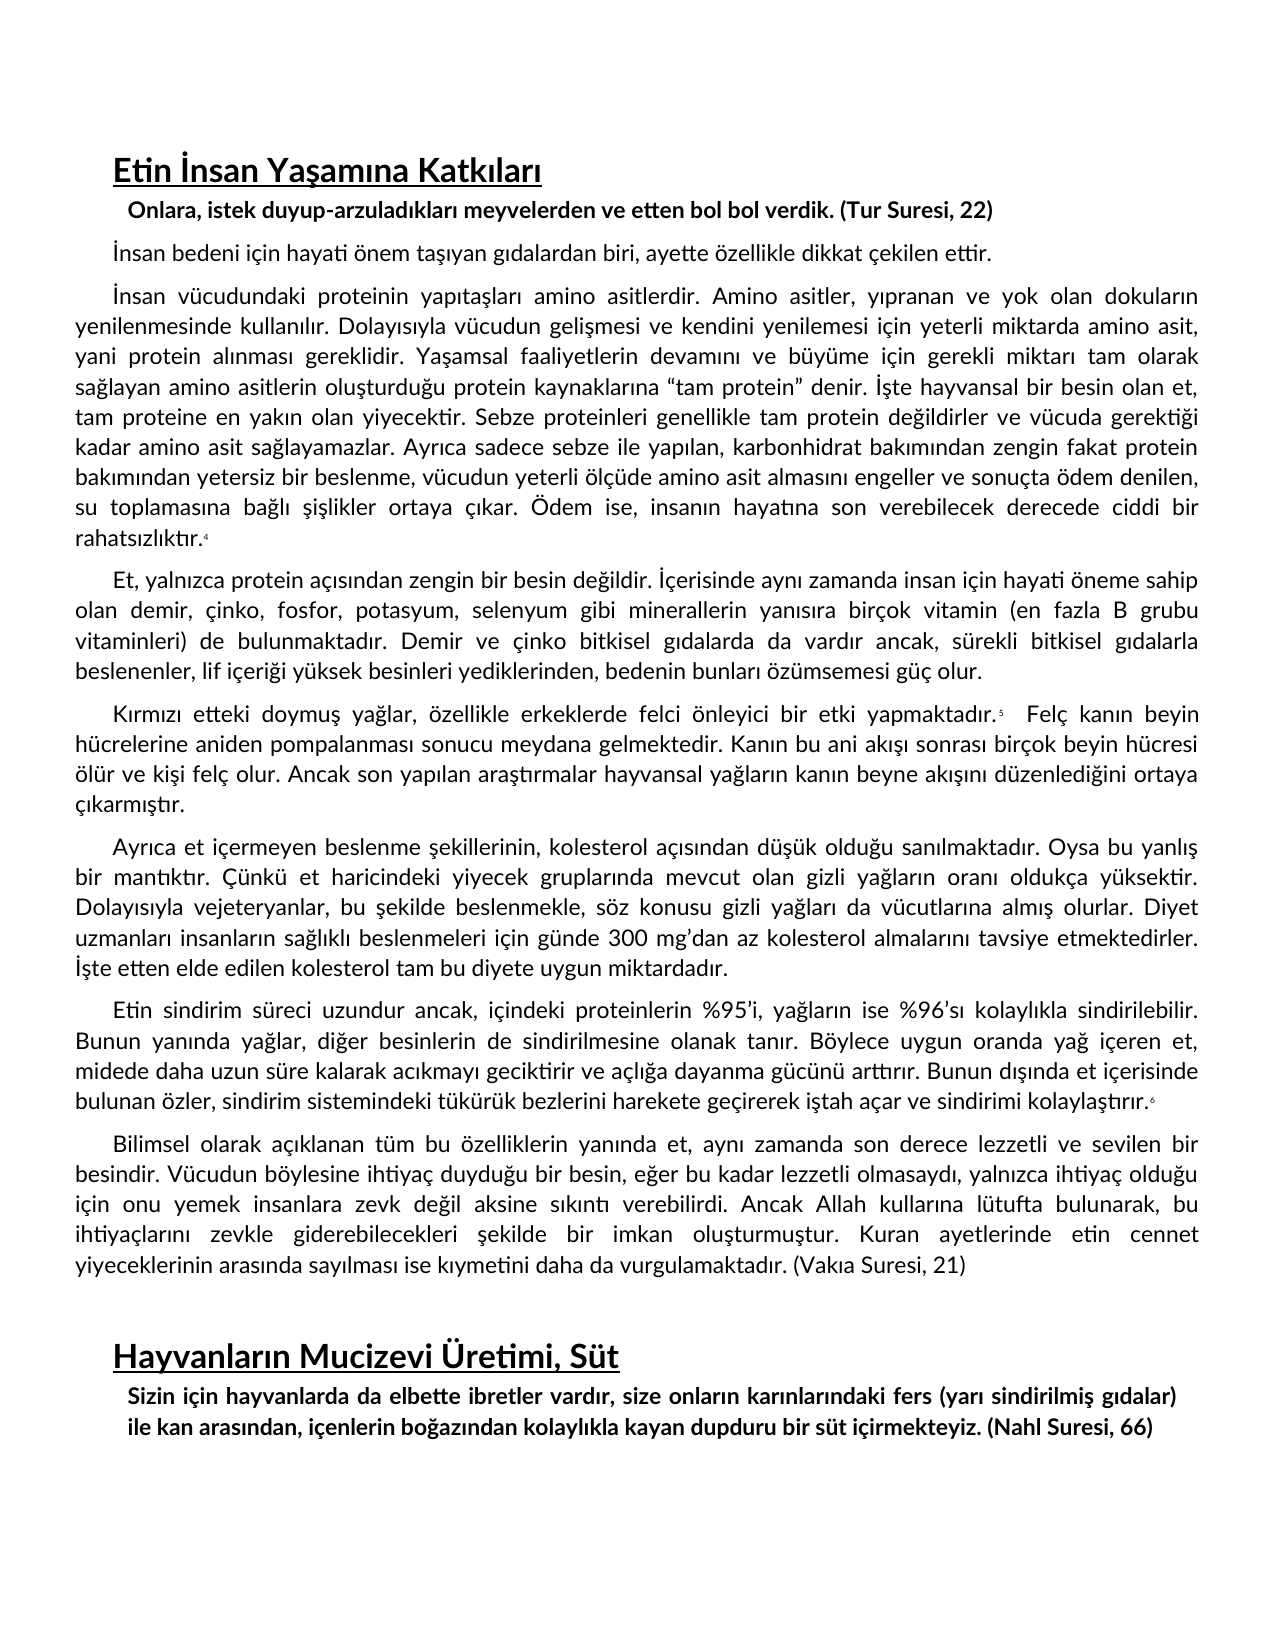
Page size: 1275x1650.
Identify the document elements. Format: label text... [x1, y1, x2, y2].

text Onlara, istek duyup-arzuladıkları meyvelerden ve etten bol bol verdik. (Tur Suresi, 22) [127, 196, 1177, 224]
text Sizin için hayvanlarda da elbette ibretler vardır, size onların karınlarındaki fers (yarı sindirilmiş gıdalar) ile kan arasından, içenlerin boğazından kolaylıkla kayan dupduru bir süt içirmekteyiz. (Nahl Suresi, 66) [127, 1382, 1177, 1440]
text İnsan vücudundaki proteinin yapıtaşları amino asitlerdir. Amino asitler, yıpranan ve yok olan dokuların yenilenmesinde kullanılır. Dolayısıyla vücudun gelişmesi ve kendini yenilemesi için yeterli miktarda amino asit, yani protein alınması gereklidir. Yaşamsal faaliyetlerin devamını ve büyüme için gerekli miktarı tam olarak sağlayan amino asitlerin oluşturduğu protein kaynaklarına “tam protein” denir. İşte hayvansal bir besin olan et, tam proteine en yakın olan yiyecektir. Sebze proteinleri genellikle tam protein değildirler ve vücuda gerektiği kadar amino asit sağlayamazlar. Ayrıca sadece sebze ile yapılan, karbonhidrat bakımından zengin fakat protein bakımından yetersiz bir beslenme, vücudun yeterli ölçüde amino asit almasını engeller ve sonuçta ödem denilen, su toplamasına bağlı şişlikler ortaya çıkar. Ödem ise, insanın hayatına son verebilecek derecede ciddi bir rahatsızlıktır.4 [75, 282, 1200, 551]
subtitle Hayvanların Mucizevi Üretimi, Süt [112, 1336, 1200, 1376]
text Bilimsel olarak açıklanan tüm bu özelliklerin yanında et, aynı zamanda son derece lezzetli ve sevilen bir besindir. Vücudun böylesine ihtiyaç duyduğu bir besin, eğer bu kadar lezzetli olmasaydı, yalnızca ihtiyaç olduğu için onu yemek insanlara zevk değil aksine sıkıntı verebilirdi. Ancak Allah kullarına lütufta bulunarak, bu ihtiyaçlarını zevkle giderebilecekleri şekilde bir imkan oluşturmuştur. Kuran ayetlerinde etin cennet yiyeceklerinin arasında sayılması ise kıymetini daha da vurgulamaktadır. (Vakıa Suresi, 21) [75, 1129, 1200, 1278]
text Ayrıca et içermeyen beslenme şekillerinin, kolesterol açısından düşük olduğu sanılmaktadır. Oysa bu yanlış bir mantıktır. Çünkü et haricindeki yiyecek gruplarında mevcut olan gizli yağların oranı oldukça yüksektir. Dolayısıyla vejeteryanlar, bu şekilde beslenmekle, söz konusu gizli yağları da vücutlarına almış olurlar. Diyet uzmanları insanların sağlıklı beslenmeleri için günde 300 mg’dan az kolesterol almalarını tavsiye etmektedirler. İşte etten elde edilen kolesterol tam bu diyete uygun miktardadır. [75, 833, 1200, 981]
text Etin sindirim süreci uzundur ancak, içindeki proteinlerin %95’i, yağların ise %96’sı kolaylıkla sindirilebilir. Bunun yanında yağlar, diğer besinlerin de sindirilmesine olanak tanır. Böylece uygun oranda yağ içeren et, midede daha uzun süre kalarak acıkmayı geciktirir ve açlığa dayanma gücünü arttırır. Bunun dışında et içerisinde bulunan özler, sindirim sistemindeki tükürük bezlerini harekete geçirerek iştah açar ve sindirimi kolaylaştırır.6 [75, 996, 1200, 1114]
text Kırmızı etteki doymuş yağlar, özellikle erkeklerde felci önleyici bir etki yapmaktadır.5 Felç kanın beyin hücrelerine aniden pompalanması sonucu meydana gelmektedir. Kanın bu ani akışı sonrası birçok beyin hücresi ölür ve kişi felç olur. Ancak son yapılan araştırmalar hayvansal yağların kanın beyne akışını düzenlediğini ortaya çıkarmıştır. [75, 699, 1200, 817]
text Et, yalnızca protein açısından zengin bir besin değildir. İçerisinde aynı zamanda insan için hayati öneme sahip olan demir, çinko, fosfor, potasyum, selenyum gibi minerallerin yanısıra birçok vitamin (en fazla B grubu vitaminleri) de bulunmaktadır. Demir ve çinko bitkisel gıdalarda da vardır ancak, sürekli bitkisel gıdalarla beslenenler, lif içeriği yüksek besinleri yediklerinden, bedenin bunları özümsemesi güç olur. [75, 566, 1200, 684]
text İnsan bedeni için hayati önem taşıyan gıdalardan biri, ayette özellikle dikkat çekilen ettir. [75, 239, 1200, 266]
subtitle Etin İnsan Yaşamına Katkıları [112, 150, 1200, 190]
